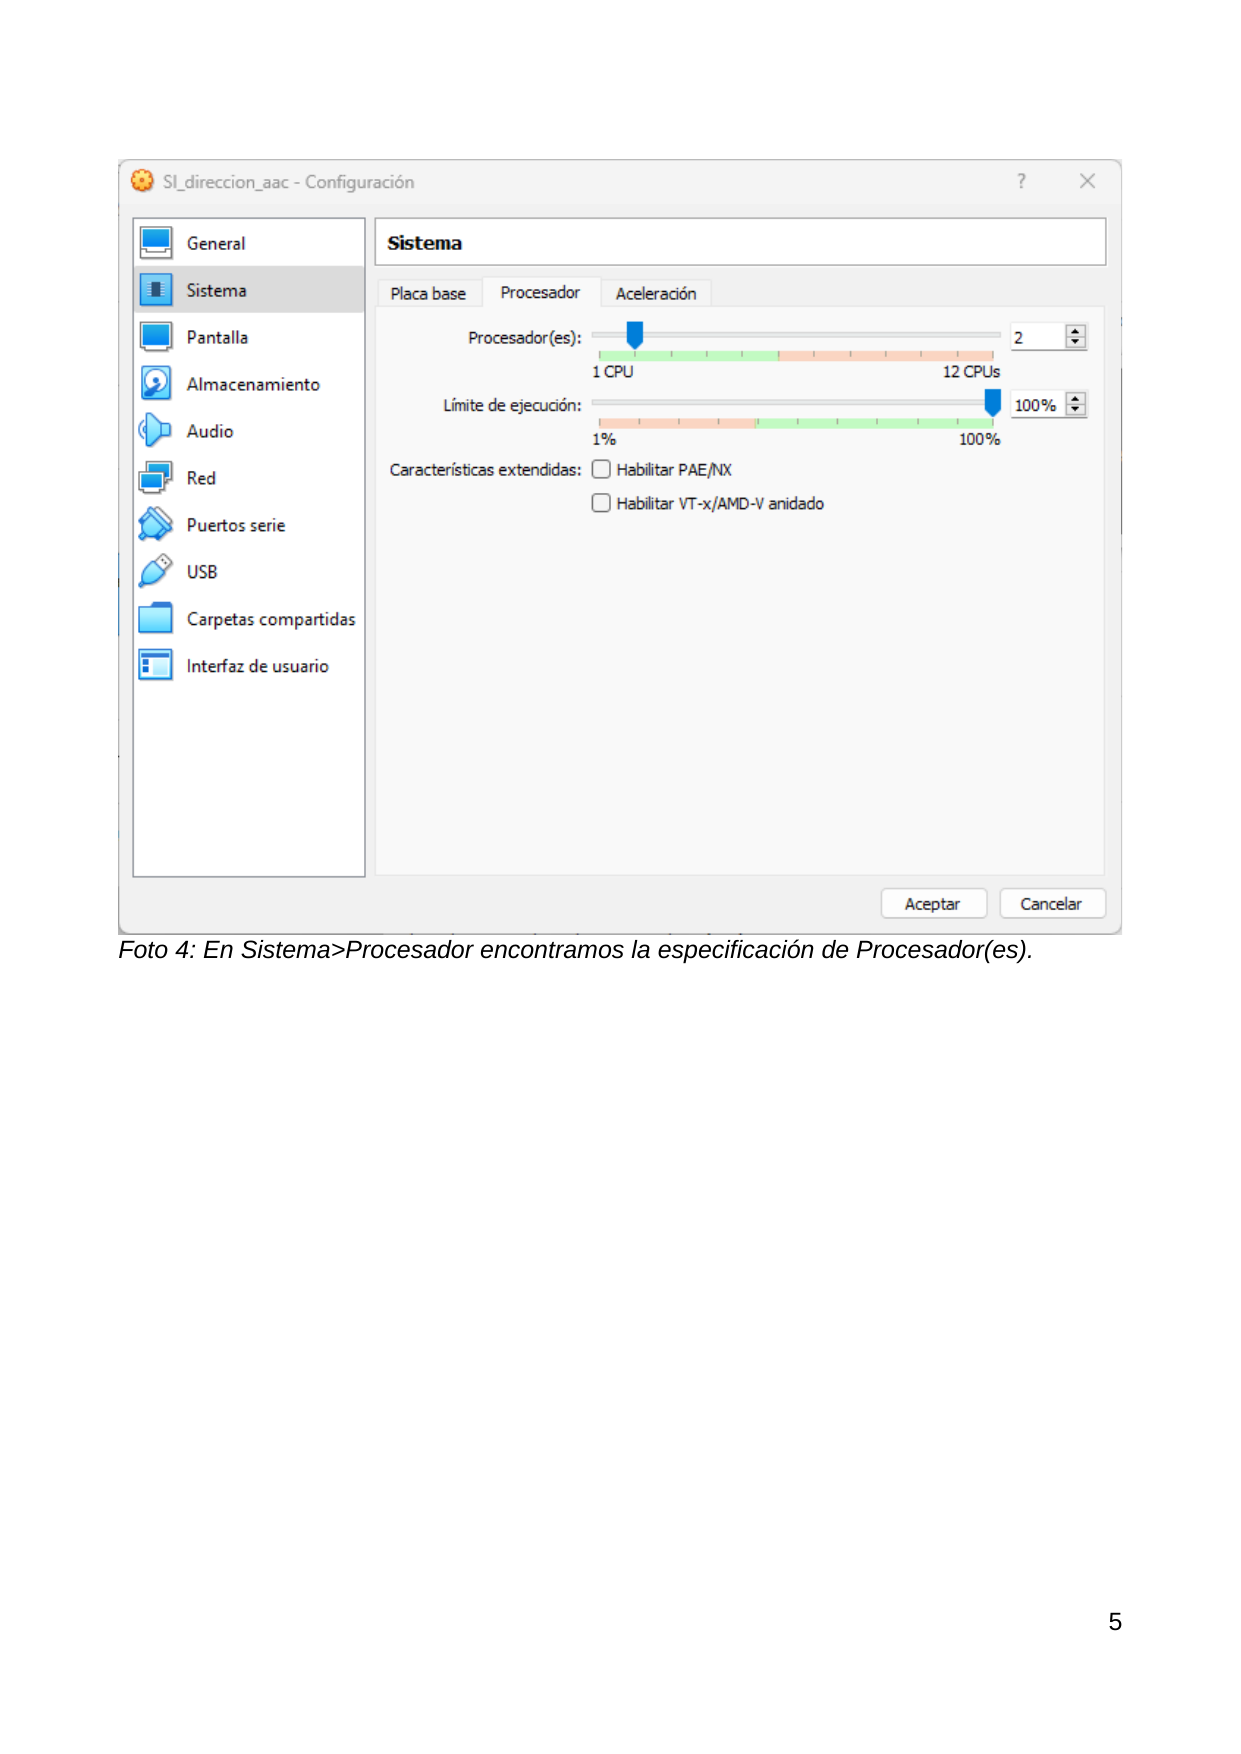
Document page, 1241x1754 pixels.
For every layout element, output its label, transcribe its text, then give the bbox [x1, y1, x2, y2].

text Foto 4: En Sistema>Procesador encontramos la especificación de Procesador(es). [118, 935, 1122, 963]
picture [118, 159, 1123, 935]
